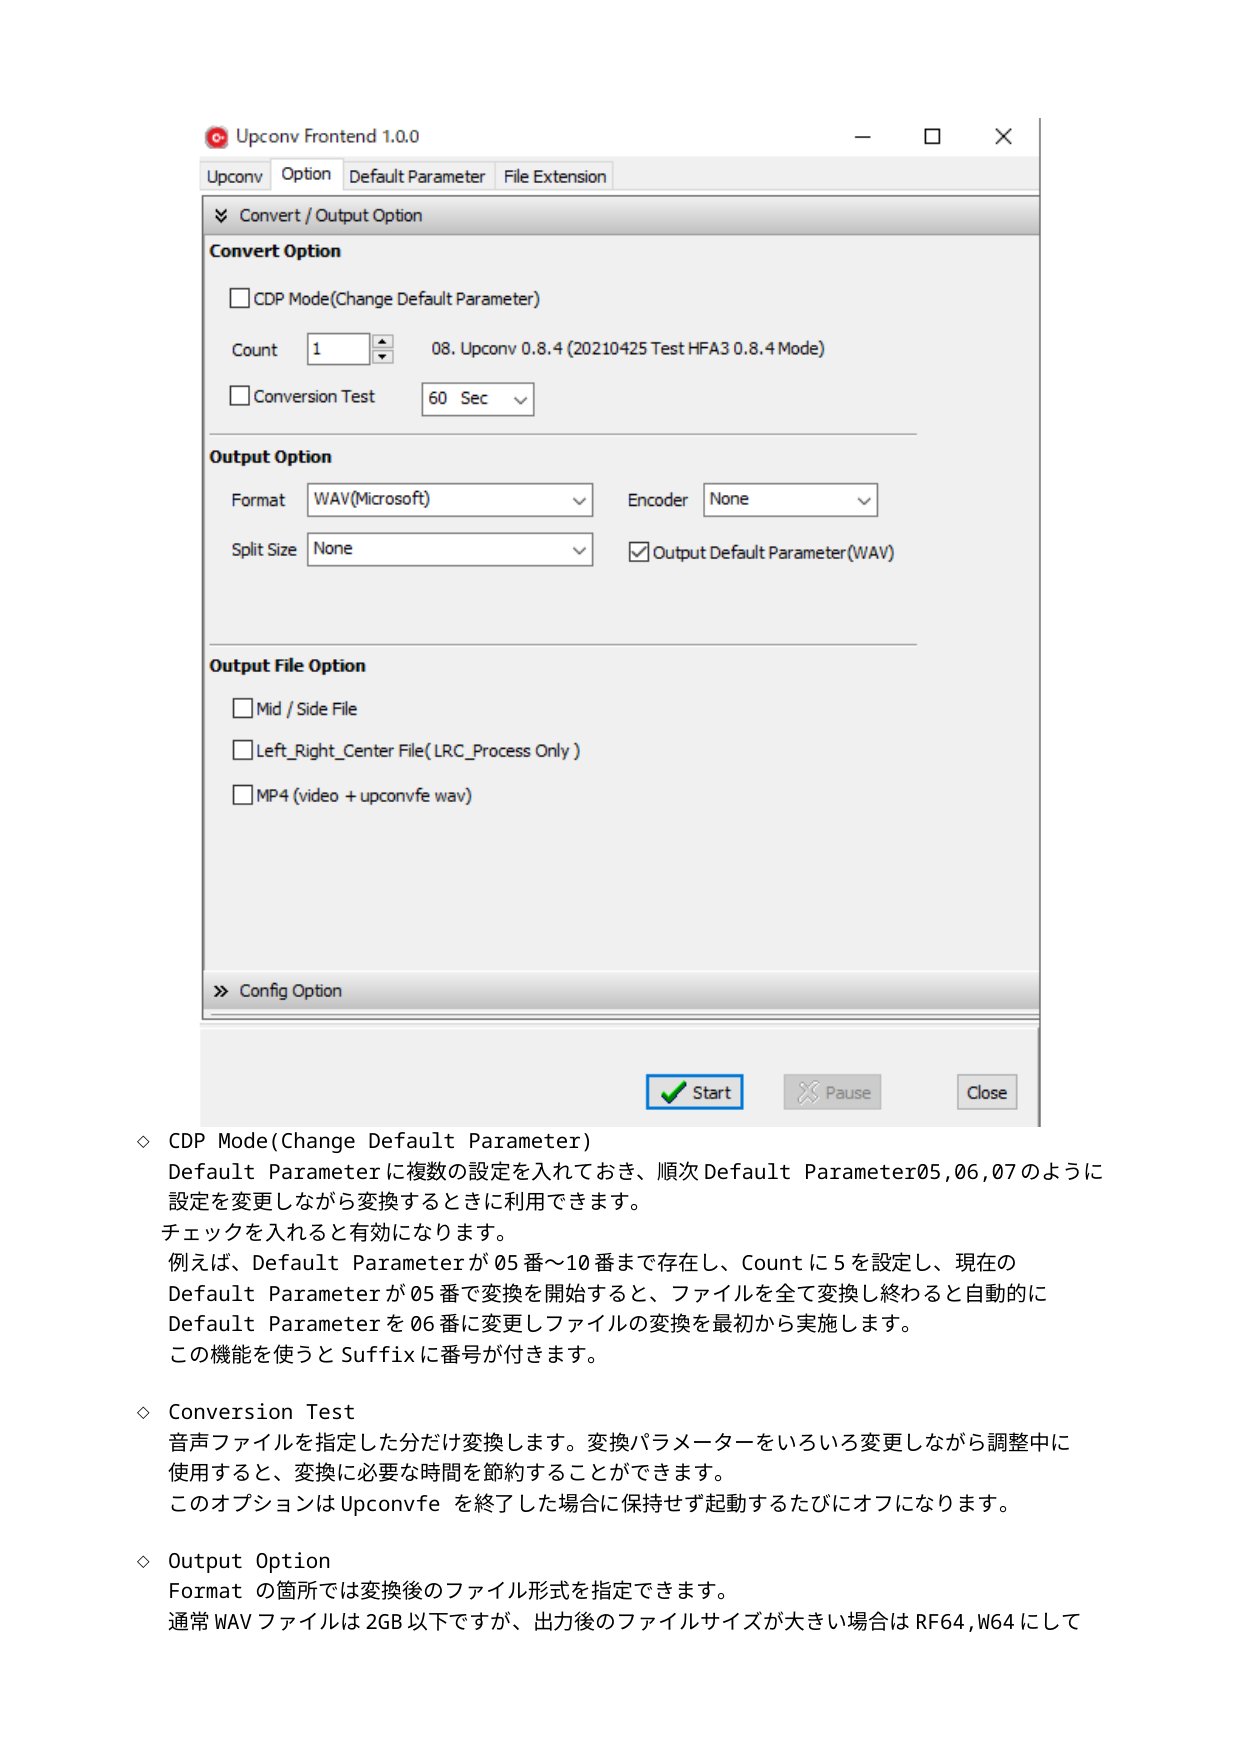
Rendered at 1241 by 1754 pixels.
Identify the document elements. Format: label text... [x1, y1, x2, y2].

text Default Parameterに複数の設定を入れておき、順次Default Parameter05,06,07のように 設定を変更しながら変換するときに利用できます。 チェックを入れると有効になります。 [118, 1155, 1122, 1246]
text Format の箇所では変換後のファイル形式を指定できます。 通常WAVファイルは2GB以下ですが、出力後のファイルサイズが大きい場合はRF64,W64にして [118, 1574, 1122, 1635]
text この機能を使うとSuffixに番号が付きます。 [118, 1338, 1122, 1368]
text Default Parameterを06番に変更しファイルの変換を最初から実施します。 [118, 1307, 1122, 1338]
text 例えば、Default Parameterが05番～10番まで存在し、Countに5を設定し、現在の [118, 1246, 1122, 1277]
text ◇ CDP Mode(Change Default Parameter) [118, 118, 1122, 1155]
text ◇ Conversion Test [118, 1397, 1122, 1426]
text Default Parameterが05番で変換を開始すると、ファイルを全て変換し終わると自動的に [118, 1277, 1122, 1307]
text ◇ Output Option [118, 1517, 1122, 1574]
text 音声ファイルを指定した分だけ変換します。変換パラメーターをいろいろ変更しながら調整中に 使用すると、変換に必要な時間を節約することができます。 このオプションはUpconvfe を終了した場合に保持せず起動するたびにオフになります。 [118, 1426, 1122, 1517]
picture [199, 118, 1041, 1127]
